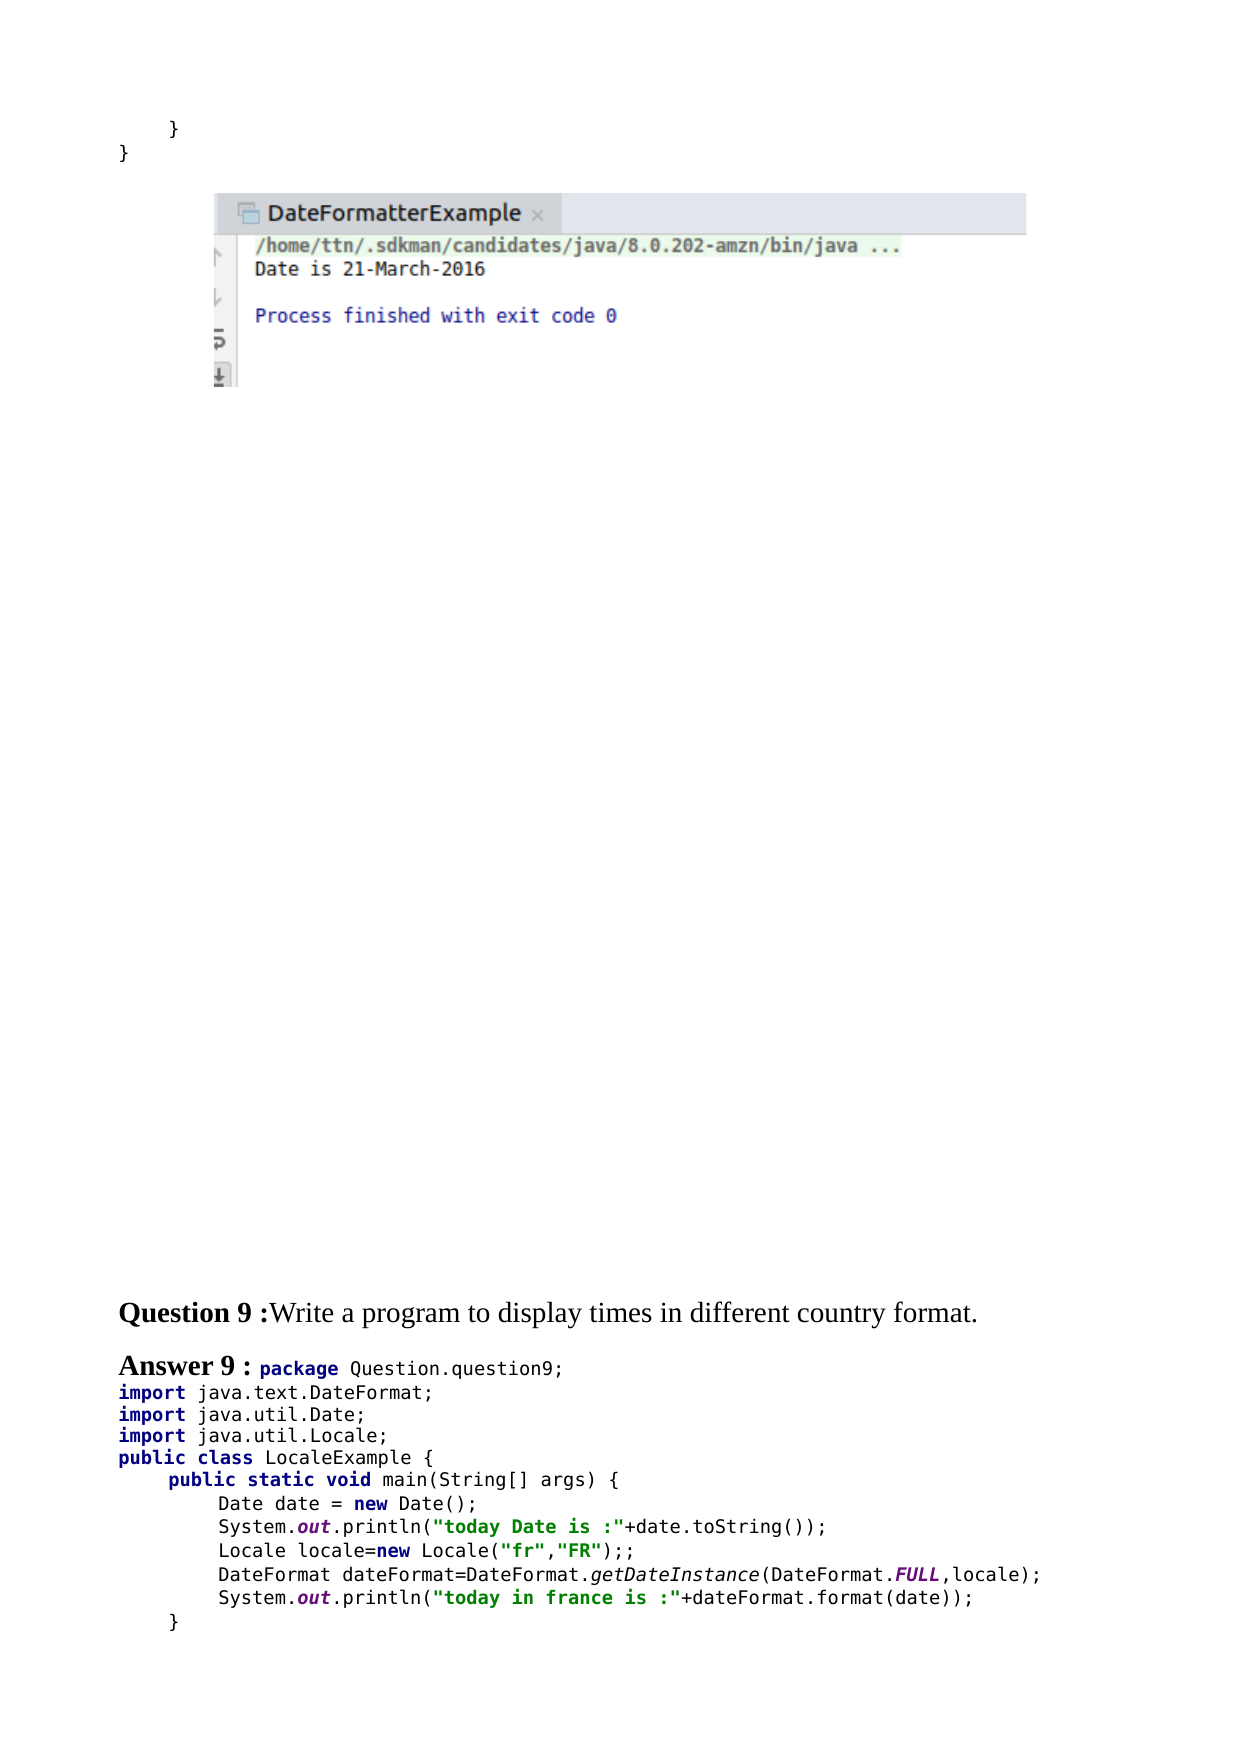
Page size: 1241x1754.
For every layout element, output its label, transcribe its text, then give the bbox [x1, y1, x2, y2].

text } [118, 1611, 1122, 1635]
text Date date = new Date(); [118, 1493, 1122, 1516]
text System.out.println("today in france is :"+dateFormat.format(date)); [118, 1587, 1122, 1611]
text } [118, 142, 1122, 164]
text public static void main(String[] args) { [118, 1469, 1122, 1493]
text import java.util.Locale; [118, 1425, 1122, 1447]
picture [213, 193, 1027, 387]
text } [118, 118, 1122, 142]
text DateFormat dateFormat=DateFormat.getDateInstance(DateFormat.FULL,locale); [118, 1564, 1122, 1587]
text Answer 9 : package Question.question9; [118, 1348, 1122, 1382]
text public class LocaleExample { [118, 1447, 1122, 1469]
text Locale locale=new Locale("fr","FR");; [118, 1540, 1122, 1564]
text import java.util.Date; [118, 1403, 1122, 1425]
text System.out.println("today Date is :"+date.toString()); [118, 1516, 1122, 1540]
text Question 9 :Write a program to display times in different country format. [118, 1295, 1122, 1328]
text import java.text.DateFormat; [118, 1382, 1122, 1403]
